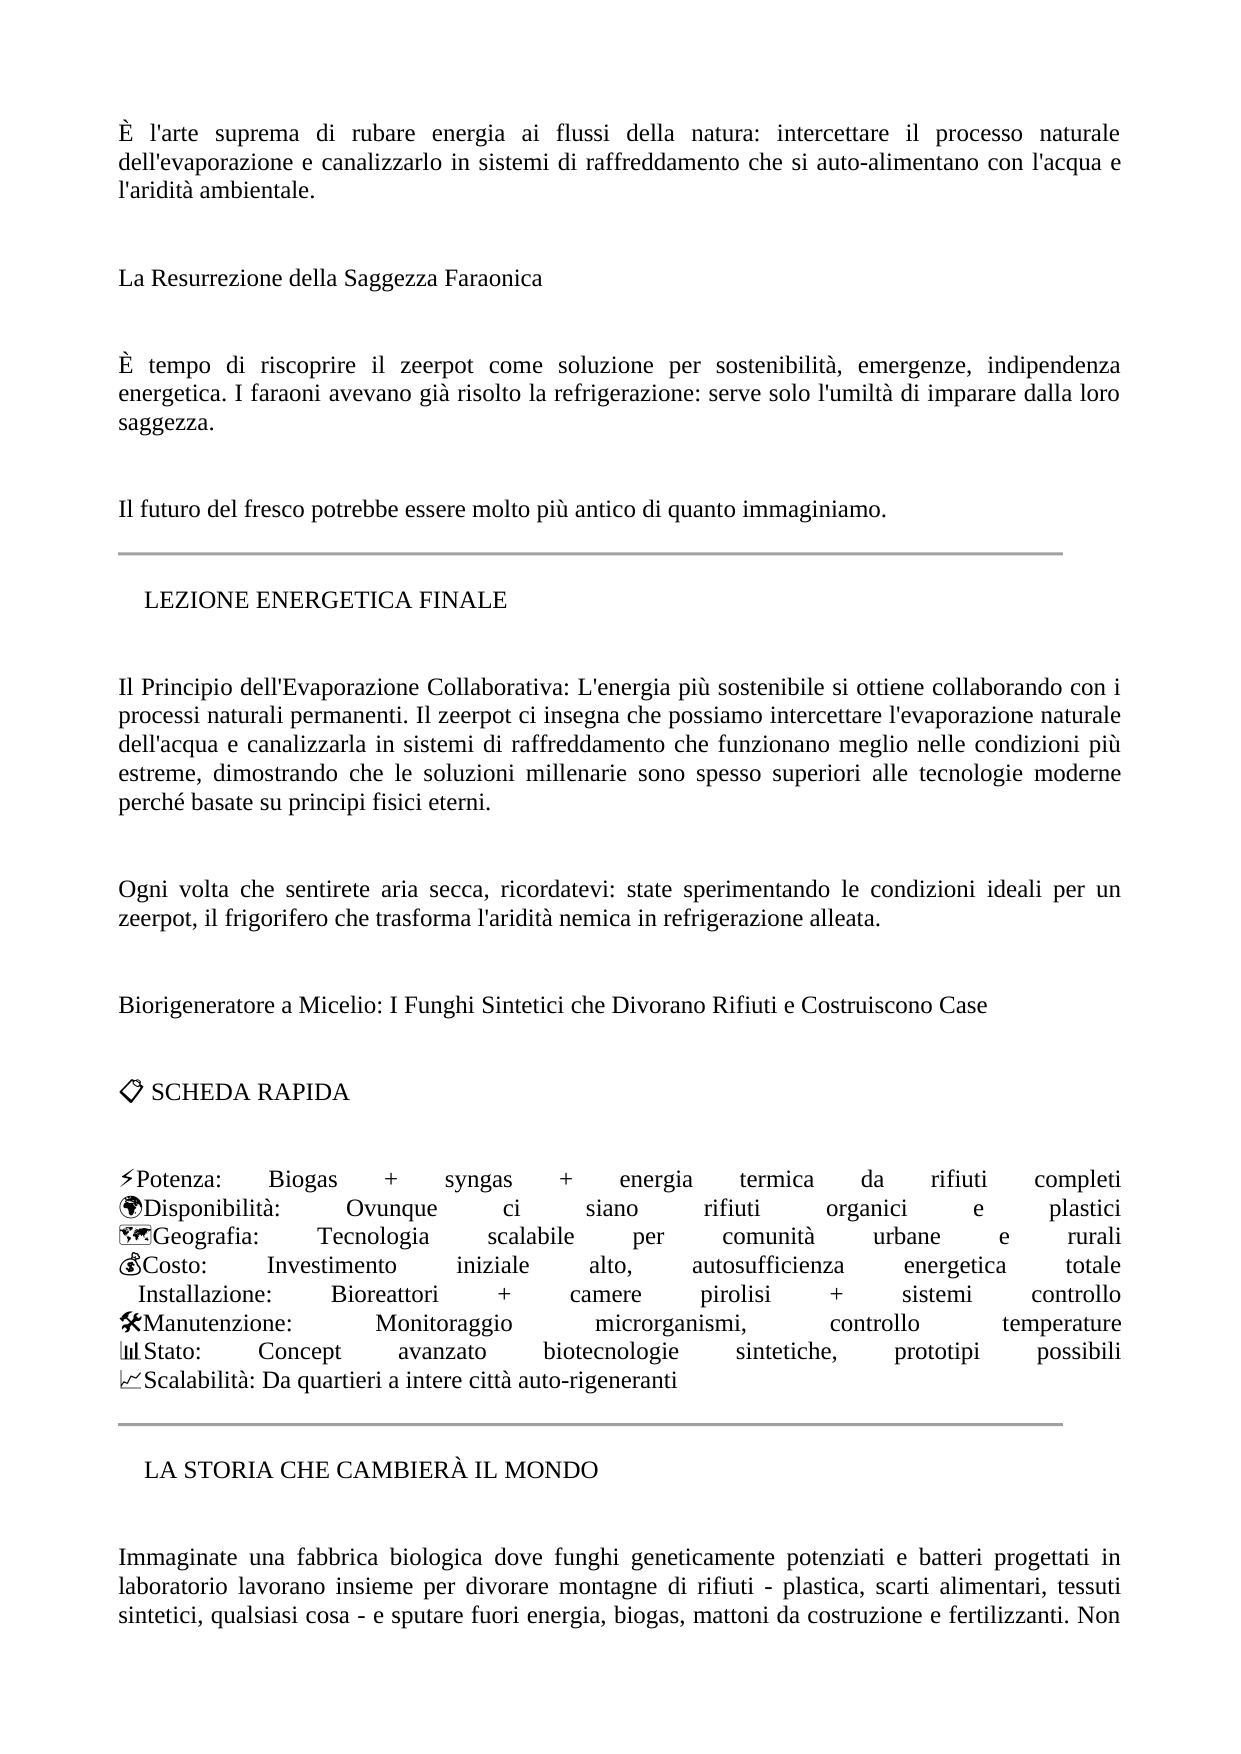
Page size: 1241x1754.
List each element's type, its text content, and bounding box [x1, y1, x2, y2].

subtitle Biorigeneratore a Micelio: I Funghi Sintetici che Divorano Rifiuti e Costruiscono Case [118, 990, 1122, 1018]
text È l'arte suprema di rubare energia ai flussi della natura: intercettare il processo naturale dell'evaporazione e canalizzarlo in sistemi di raffreddamento che si auto-alimentano con l'acqua e l'aridità ambientale. [118, 118, 1122, 204]
text Il futuro del fresco potrebbe essere molto più antico di quanto immaginiamo. [118, 494, 1122, 523]
text È tempo di riscoprire il zeerpot come soluzione per sostenibilità, emergenze, indipendenza energetica. I faraoni avevano già risolto la refrigerazione: serve solo l'umiltà di imparare dalla loro saggezza. [118, 350, 1122, 436]
subtitle 🎯 LEZIONE ENERGETICA FINALE [118, 585, 1122, 613]
subtitle La Resurrezione della Saggezza Faraonica [118, 263, 1122, 291]
subtitle 📋 SCHEDA RAPIDA [118, 1077, 1122, 1106]
text ⚡Potenza: Biogas + syngas + energia termica da rifiuti completi 🌍Disponibilità: Ovunque ci siano rifiuti organici e plastici 🗺️Geografia: Tecnologia scalabile per comunità urbane e rurali 💰Costo: Investimento iniziale alto, autosufficienza energetica totale 🔧Installazione: Bioreattori + camere pirolisi + sistemi controllo 🛠️Manutenzione: Monitoraggio microrganismi, controllo temperature 📊Stato: Concept avanzato biotecnologie sintetiche, prototipi possibili 📈Scalabilità: Da quartieri a intere città auto-rigeneranti [118, 1164, 1122, 1394]
text Immaginate una fabbrica biologica dove funghi geneticamente potenziati e batteri progettati in laboratorio lavorano insieme per divorare montagne di rifiuti - plastica, scarti alimentari, tessuti sintetici, qualsiasi cosa - e sputare fuori energia, biogas, mattoni da costruzione e fertilizzanti. Non [118, 1542, 1122, 1629]
subtitle 📖 LA STORIA CHE CAMBIERÀ IL MONDO [118, 1455, 1122, 1484]
text Il Principio dell'Evaporazione Collaborativa: L'energia più sostenibile si ottiene collaborando con i processi naturali permanenti. Il zeerpot ci insegna che possiamo intercettare l'evaporazione naturale dell'acqua e canalizzarla in sistemi di raffreddamento che funzionano meglio nelle condizioni più estreme, dimostrando che le soluzioni millenarie sono spesso superiori alle tecnologie moderne perché basate su principi fisici eterni. [118, 672, 1122, 816]
text Ogni volta che sentirete aria secca, ricordatevi: state sperimentando le condizioni ideali per un zeerpot, il frigorifero che trasforma l'aridità nemica in refrigerazione alleata. [118, 874, 1122, 931]
